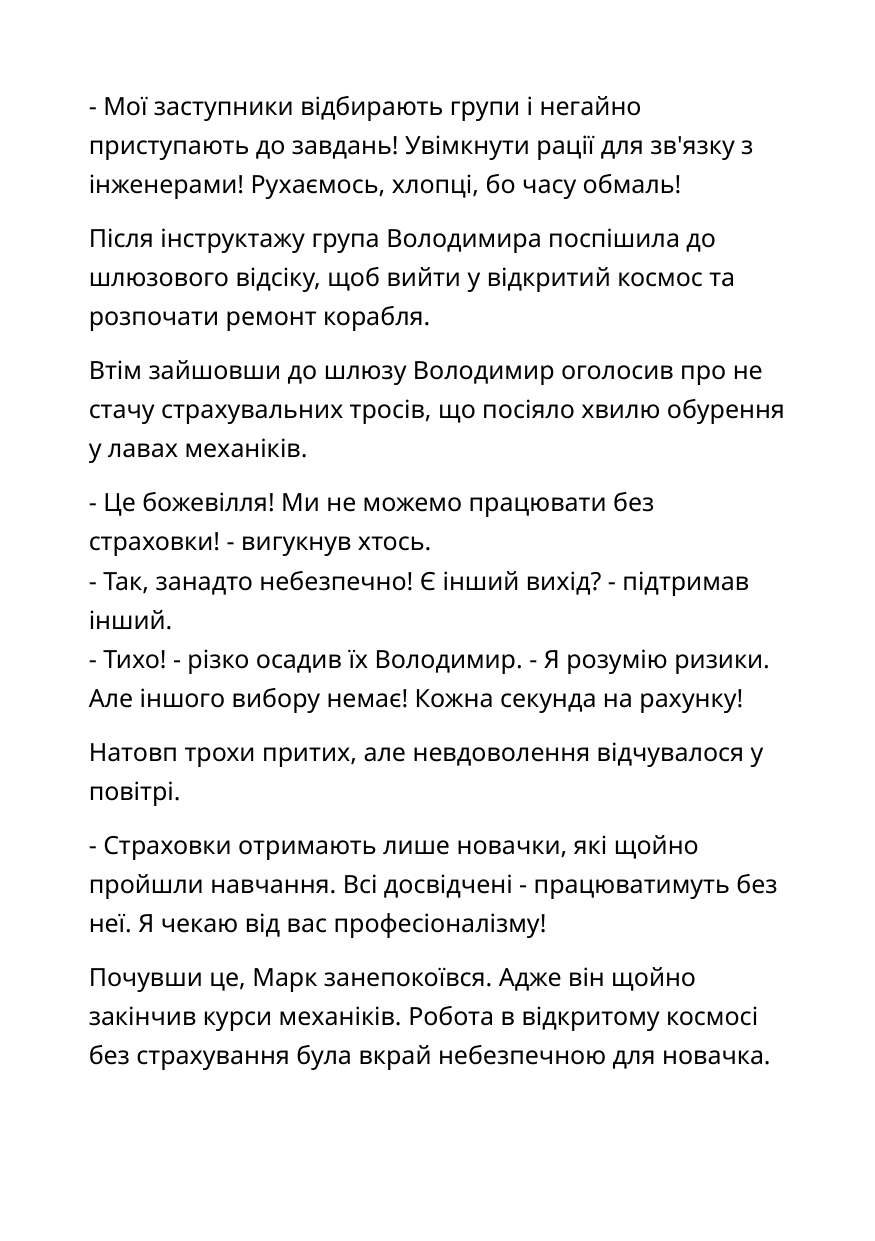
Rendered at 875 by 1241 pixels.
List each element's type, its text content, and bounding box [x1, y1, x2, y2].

text Втім зайшовши до шлюзу Володимир оголосив про не стачу страхувальних тросів, що посіяло хвилю обурення у лавах механіків. [88, 353, 786, 465]
text Натовп трохи притих, але невдоволення відчувалося у повітрі. [88, 734, 786, 808]
text - Мої заступники відбирають групи і негайно приступають до завдань! Увімкнути рації для зв'язку з інженерами! Рухаємось, хлопці, бо часу обмаль! [88, 88, 786, 201]
text - Це божевілля! Ми не можемо працювати без страховки! - вигукнув хтось. [88, 485, 786, 558]
text - Тихо! - різко осадив їх Володимир. - Я розумію ризики. Але іншого вибору немає! Кожна секунда на рахунку! [88, 641, 786, 715]
text - Так, занадто небезпечно! Є інший вихід? - підтримав інший. [88, 563, 786, 636]
text Після інструктажу група Володимира поспішила до шлюзового відсіку, щоб вийти у відкритий космос та розпочати ремонт корабля. [88, 221, 786, 333]
text - Страховки отримають лише новачки, які щойно пройшли навчання. Всі досвідчені - працюватимуть без неї. Я чекаю від вас професіоналізму! [88, 827, 786, 940]
text Почувши це, Марк занепокоївся. Адже він щойно закінчив курси механіків. Робота в відкритому космосі без страхування була вкрай небезпечною для новачка. [88, 959, 786, 1072]
